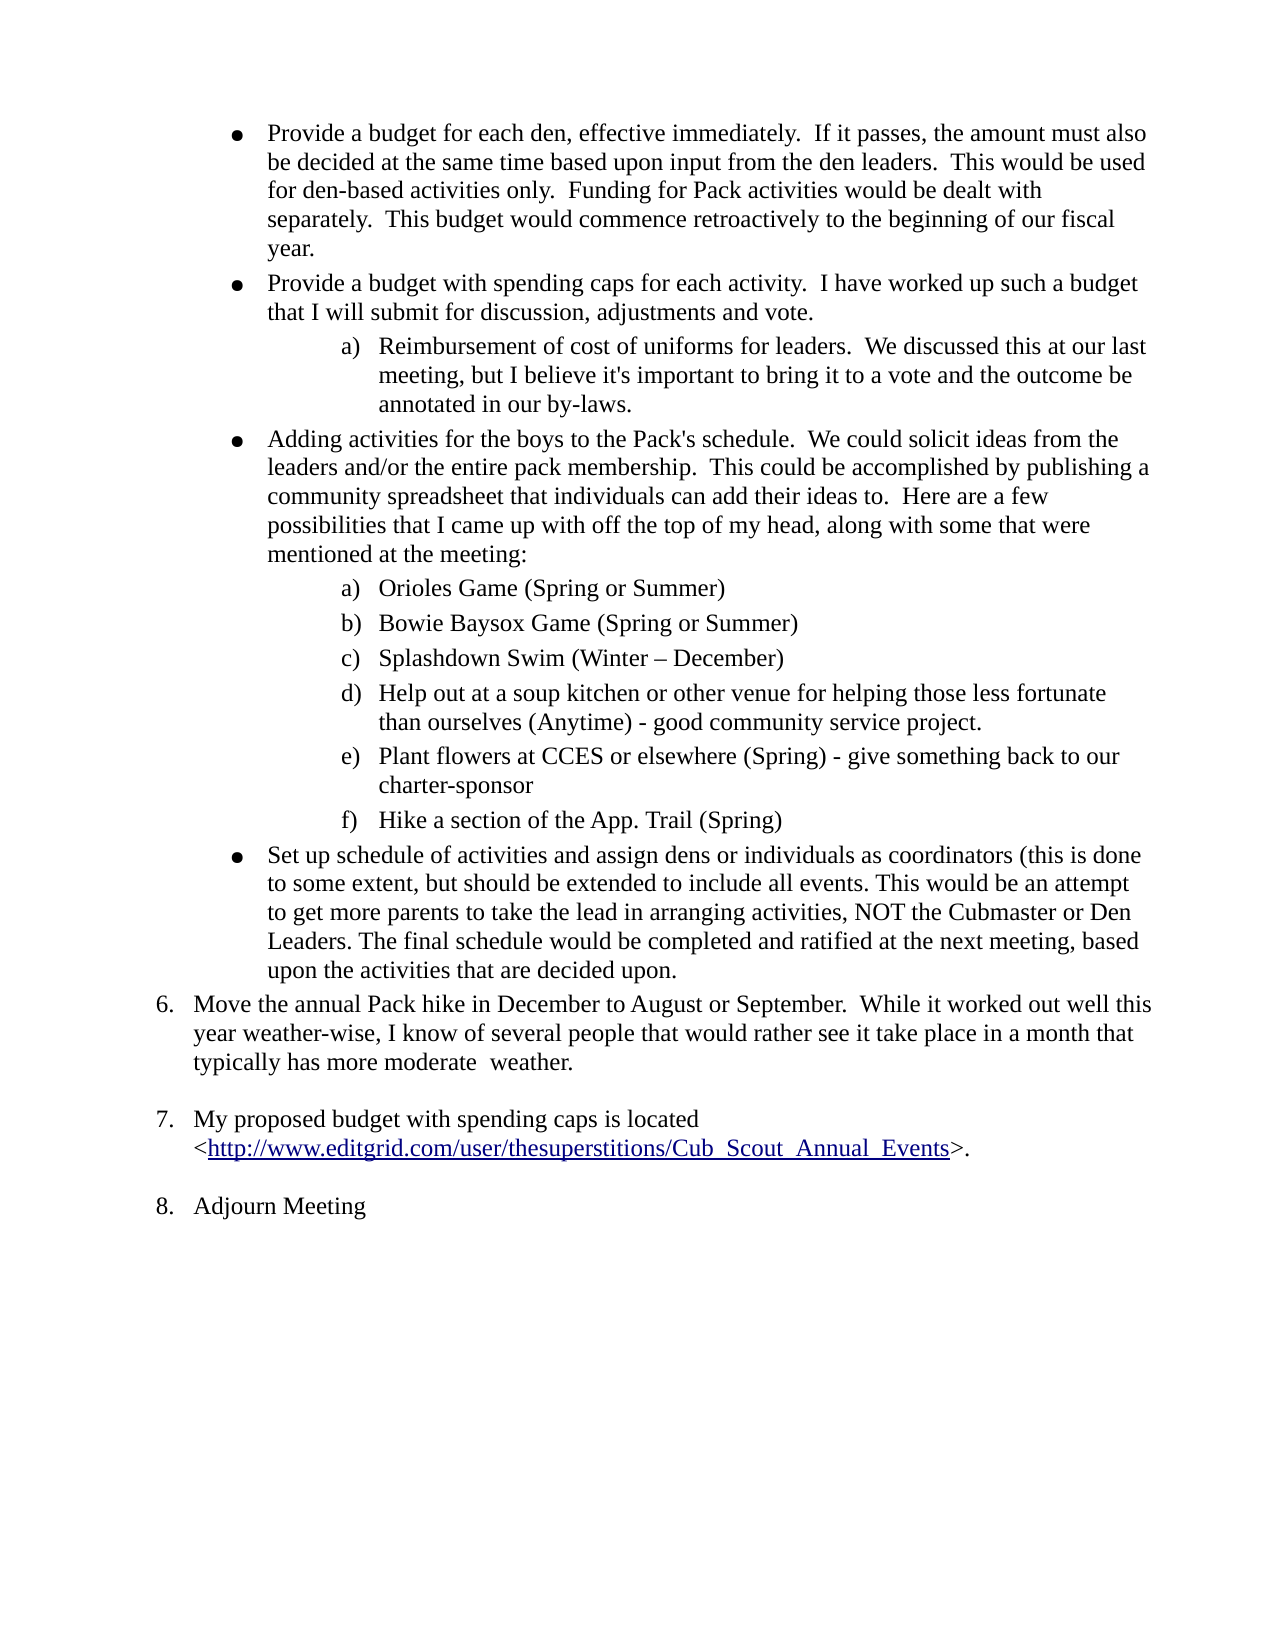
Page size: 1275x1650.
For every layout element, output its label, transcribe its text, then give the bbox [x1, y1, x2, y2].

list Reimbursement of cost of uniforms for leaders. We discussed this at our last meeting, but I believe it's important to bring it to a vote and the outcome be annotated in our by-laws. [341, 331, 1154, 418]
list Provide a budget with spending caps for each activity. I have worked up such a budget that I will submit for discussion, adjustments and vote. [229, 268, 1154, 325]
list Adjourn Meeting [156, 1191, 1157, 1219]
list Help out at a soup kitchen or other venue for helping those less fortunate than ourselves (Anytime) - good community service project. [341, 678, 1154, 735]
list Set up schedule of activities and assign dens or individuals as coordinators (this is done to some extent, but should be extended to include all events. This would be an attempt to get more parents to take the lead in arranging activities, NOT the Cubmaster or Den Leaders. The final schedule would be completed and ratified at the next meeting, based upon the activities that are decided upon. [229, 840, 1154, 983]
list Hike a section of the App. Trail (Spring) [341, 805, 1154, 834]
list Move the annual Pack hike in December to August or September. While it worked out well this year weather-wise, I know of several people that would rather see it take place in a month that typically has more moderate weather. [156, 989, 1157, 1104]
list Orioles Game (Spring or Summer) [341, 573, 1154, 602]
list Plant flowers at CCES or elsewhere (Spring) - give something back to our charter-sponsor [341, 741, 1154, 799]
list My proposed budget with spending caps is located <http://www.editgrid.com/user/thesuperstitions/Cub_Scout_Annual_Events>. [156, 1104, 1157, 1162]
list Splashdown Swim (Winter – December) [341, 643, 1154, 672]
list Provide a budget for each den, effective immediately. If it passes, the amount must also be decided at the same time based upon input from the den leaders. This would be used for den-based activities only. Funding for Pack activities would be dealt with separately. This budget would commence retroactively to the beginning of our fiscal year. [229, 118, 1154, 262]
list Bowie Baysox Game (Spring or Summer) [341, 608, 1154, 637]
list Adding activities for the boys to the Pack's schedule. We could solicit ideas from the leaders and/or the entire pack membership. This could be accomplished by publishing a community spreadsheet that individuals can add their ideas to. Here are a few possibilities that I came up with off the top of my head, along with some that were mentioned at the meeting: [229, 424, 1154, 567]
